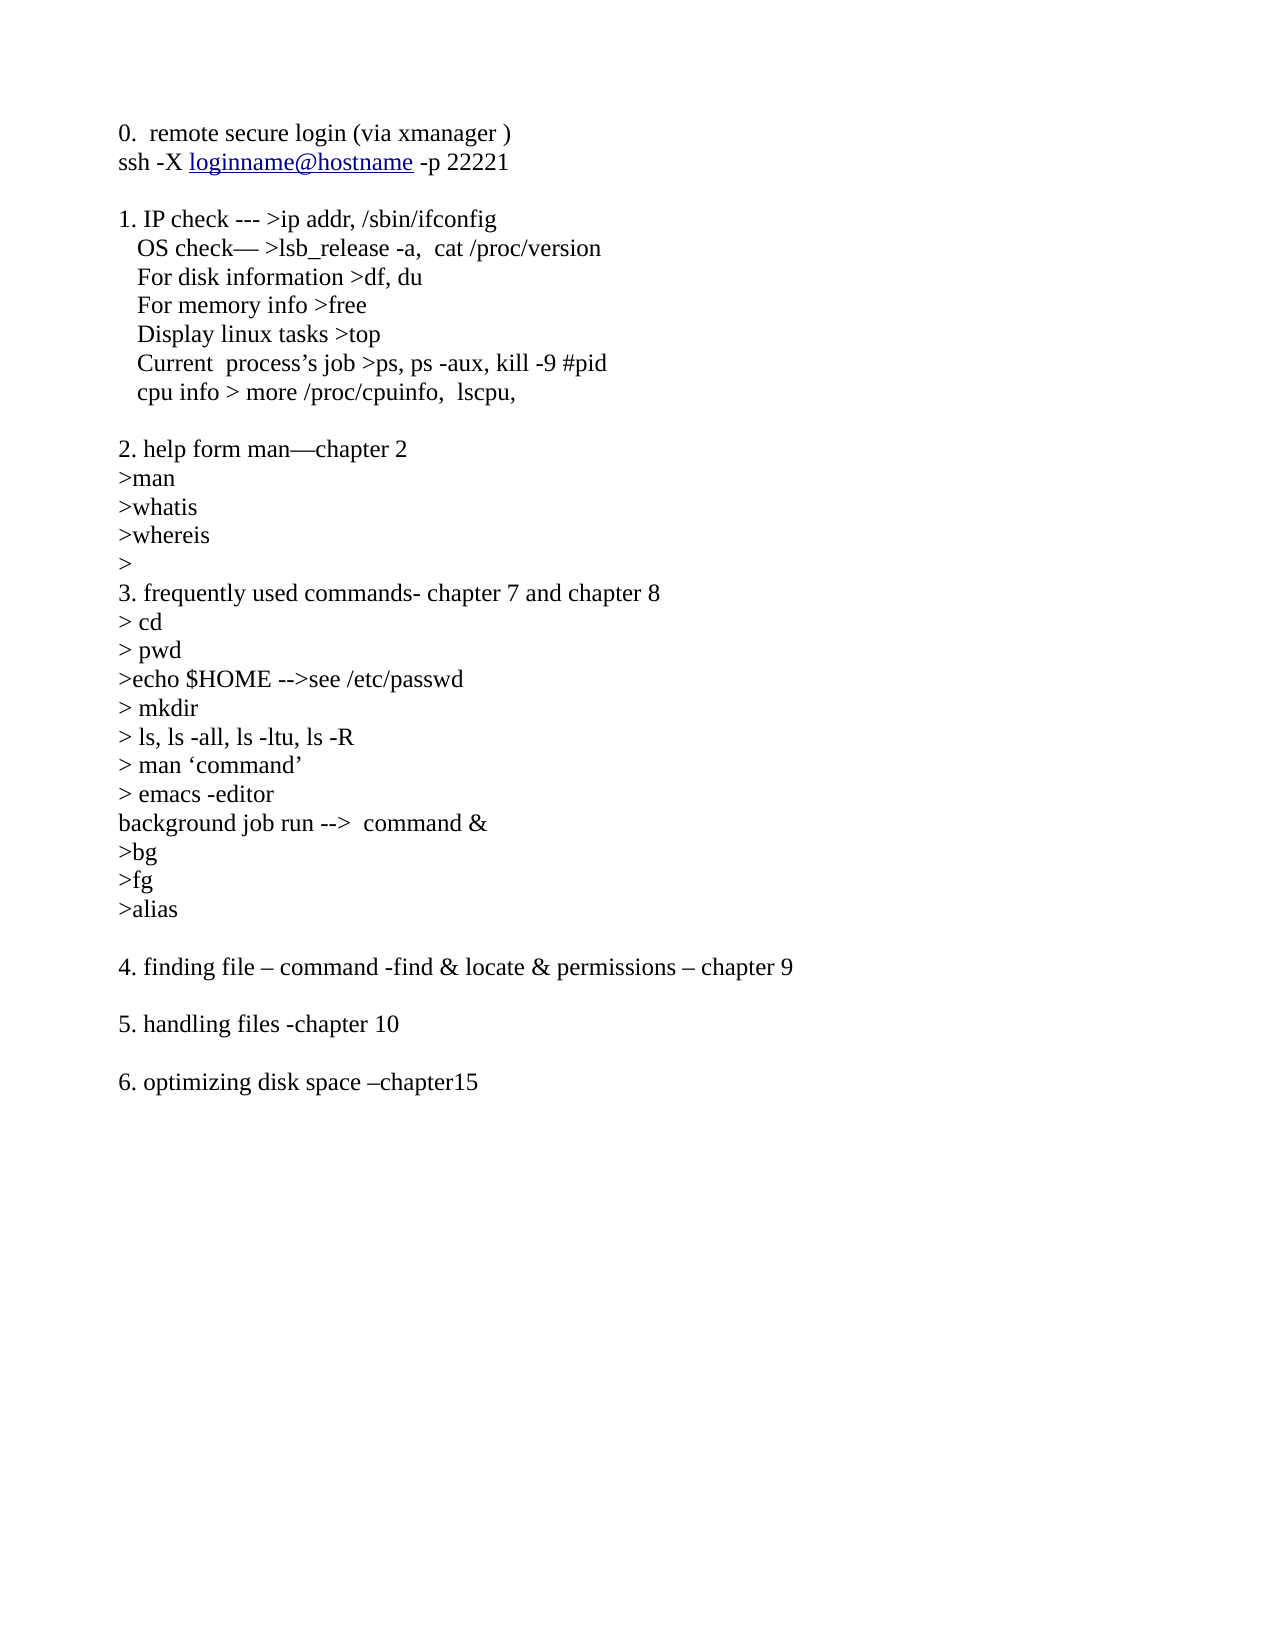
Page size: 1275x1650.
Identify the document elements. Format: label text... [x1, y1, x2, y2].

text 5. handling files -chapter 10 [118, 1009, 1157, 1038]
text > mkdir [118, 693, 1157, 722]
text 4. finding file – command -find & locate & permissions – chapter 9 [118, 952, 1157, 981]
text > man ‘command’ [118, 751, 1157, 779]
text background job run --> command & [118, 808, 1157, 837]
text ssh -X loginname@hostname -p 22221 [118, 147, 1157, 176]
text > emacs -editor [118, 779, 1157, 808]
text >bg [118, 837, 1157, 866]
text >whereis [118, 521, 1157, 549]
text Display linux tasks >top [118, 319, 1157, 348]
text For memory info >free [118, 291, 1157, 319]
text >man [118, 463, 1157, 492]
text cpu info > more /proc/cpuinfo, lscpu, [118, 377, 1157, 406]
text 3. frequently used commands- chapter 7 and chapter 8 [118, 578, 1157, 607]
text >alias [118, 894, 1157, 923]
text > pwd [118, 636, 1157, 664]
text 0. remote secure login (via xmanager ) [118, 118, 1157, 147]
text >echo $HOME -->see /etc/passwd [118, 664, 1157, 693]
text > cd [118, 607, 1157, 636]
text > [118, 549, 1157, 578]
text 1. IP check --- >ip addr, /sbin/ifconfig [118, 204, 1157, 233]
text >whatis [118, 492, 1157, 521]
text 2. help form man—chapter 2 [118, 434, 1157, 463]
text OS check— >lsb_release -a, cat /proc/version [118, 233, 1157, 262]
text For disk information >df, du [118, 262, 1157, 291]
text Current process’s job >ps, ps -aux, kill -9 #pid [118, 348, 1157, 377]
text > ls, ls -all, ls -ltu, ls -R [118, 722, 1157, 751]
text 6. optimizing disk space –chapter15 [118, 1067, 1157, 1096]
text >fg [118, 866, 1157, 894]
